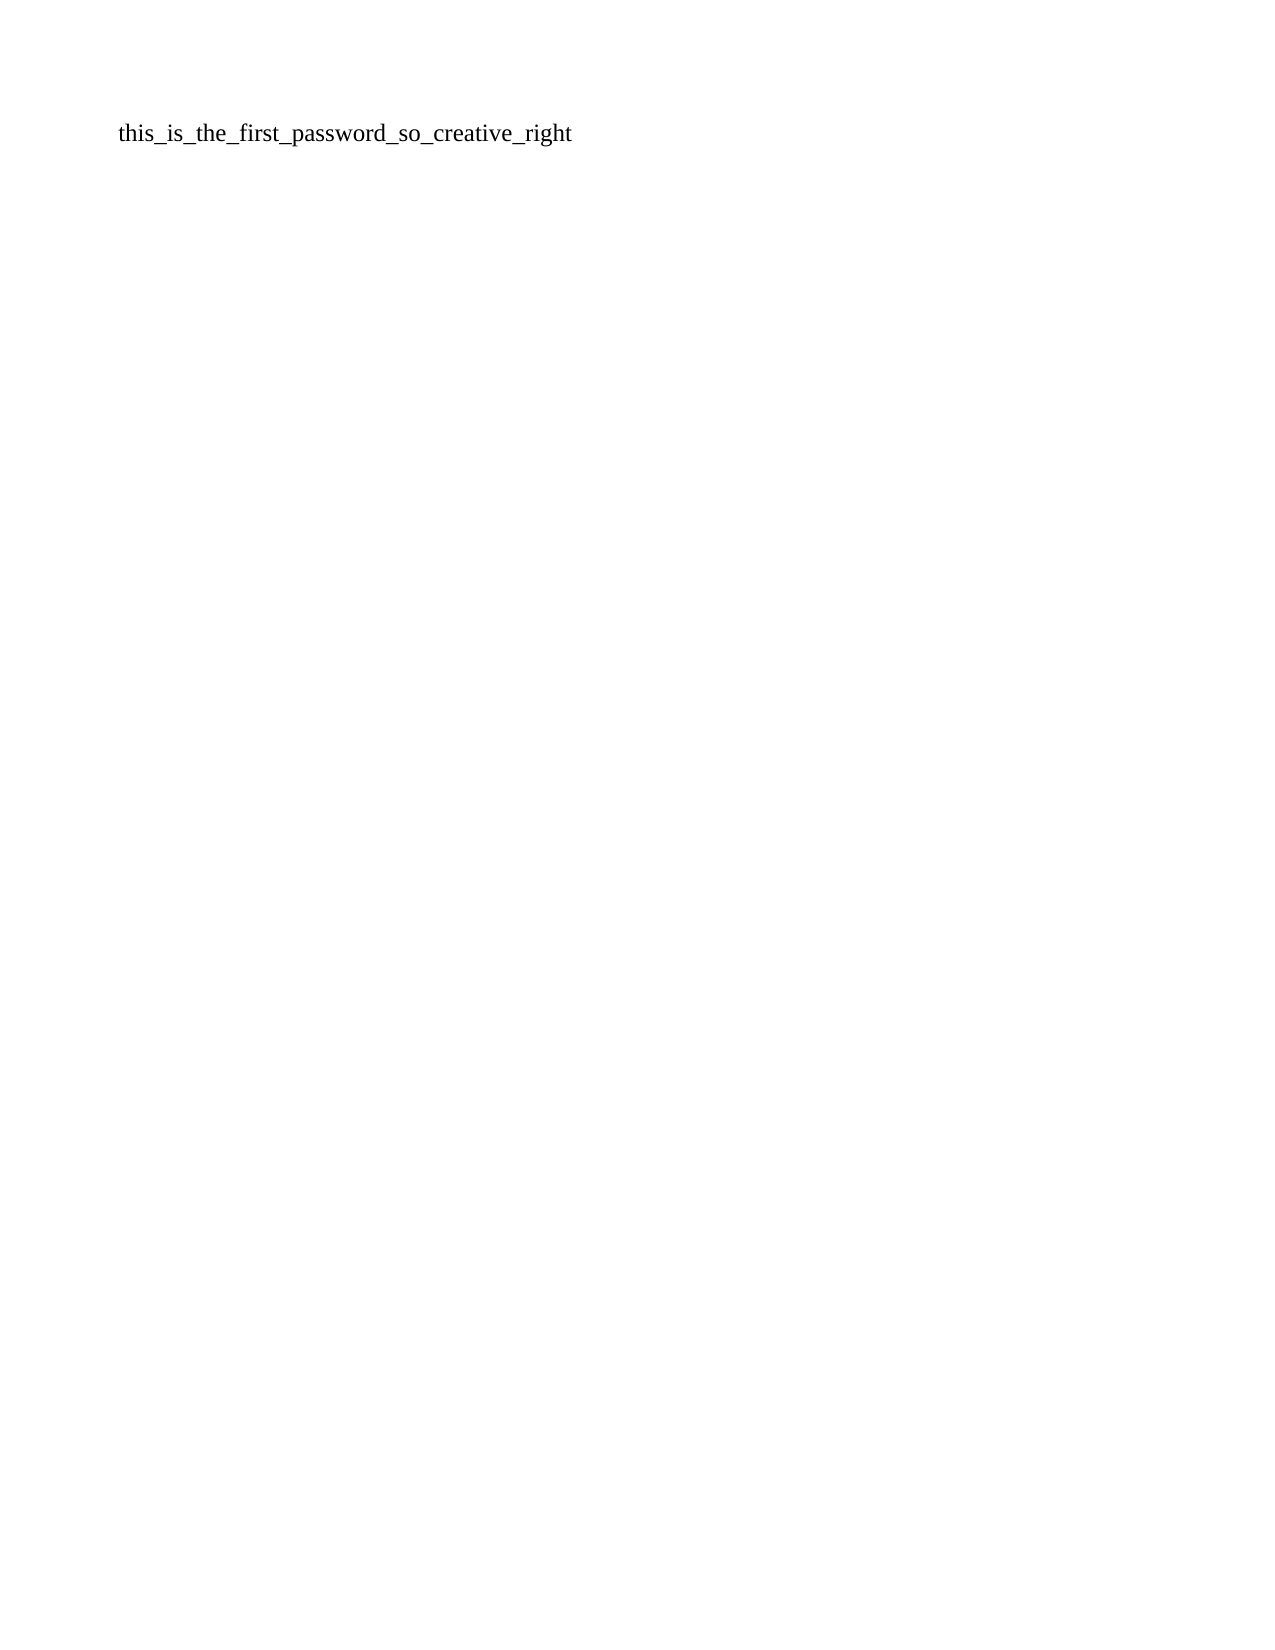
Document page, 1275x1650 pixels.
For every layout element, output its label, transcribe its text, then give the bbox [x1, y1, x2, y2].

text this_is_the_first_password_so_creative_right [118, 118, 1157, 147]
